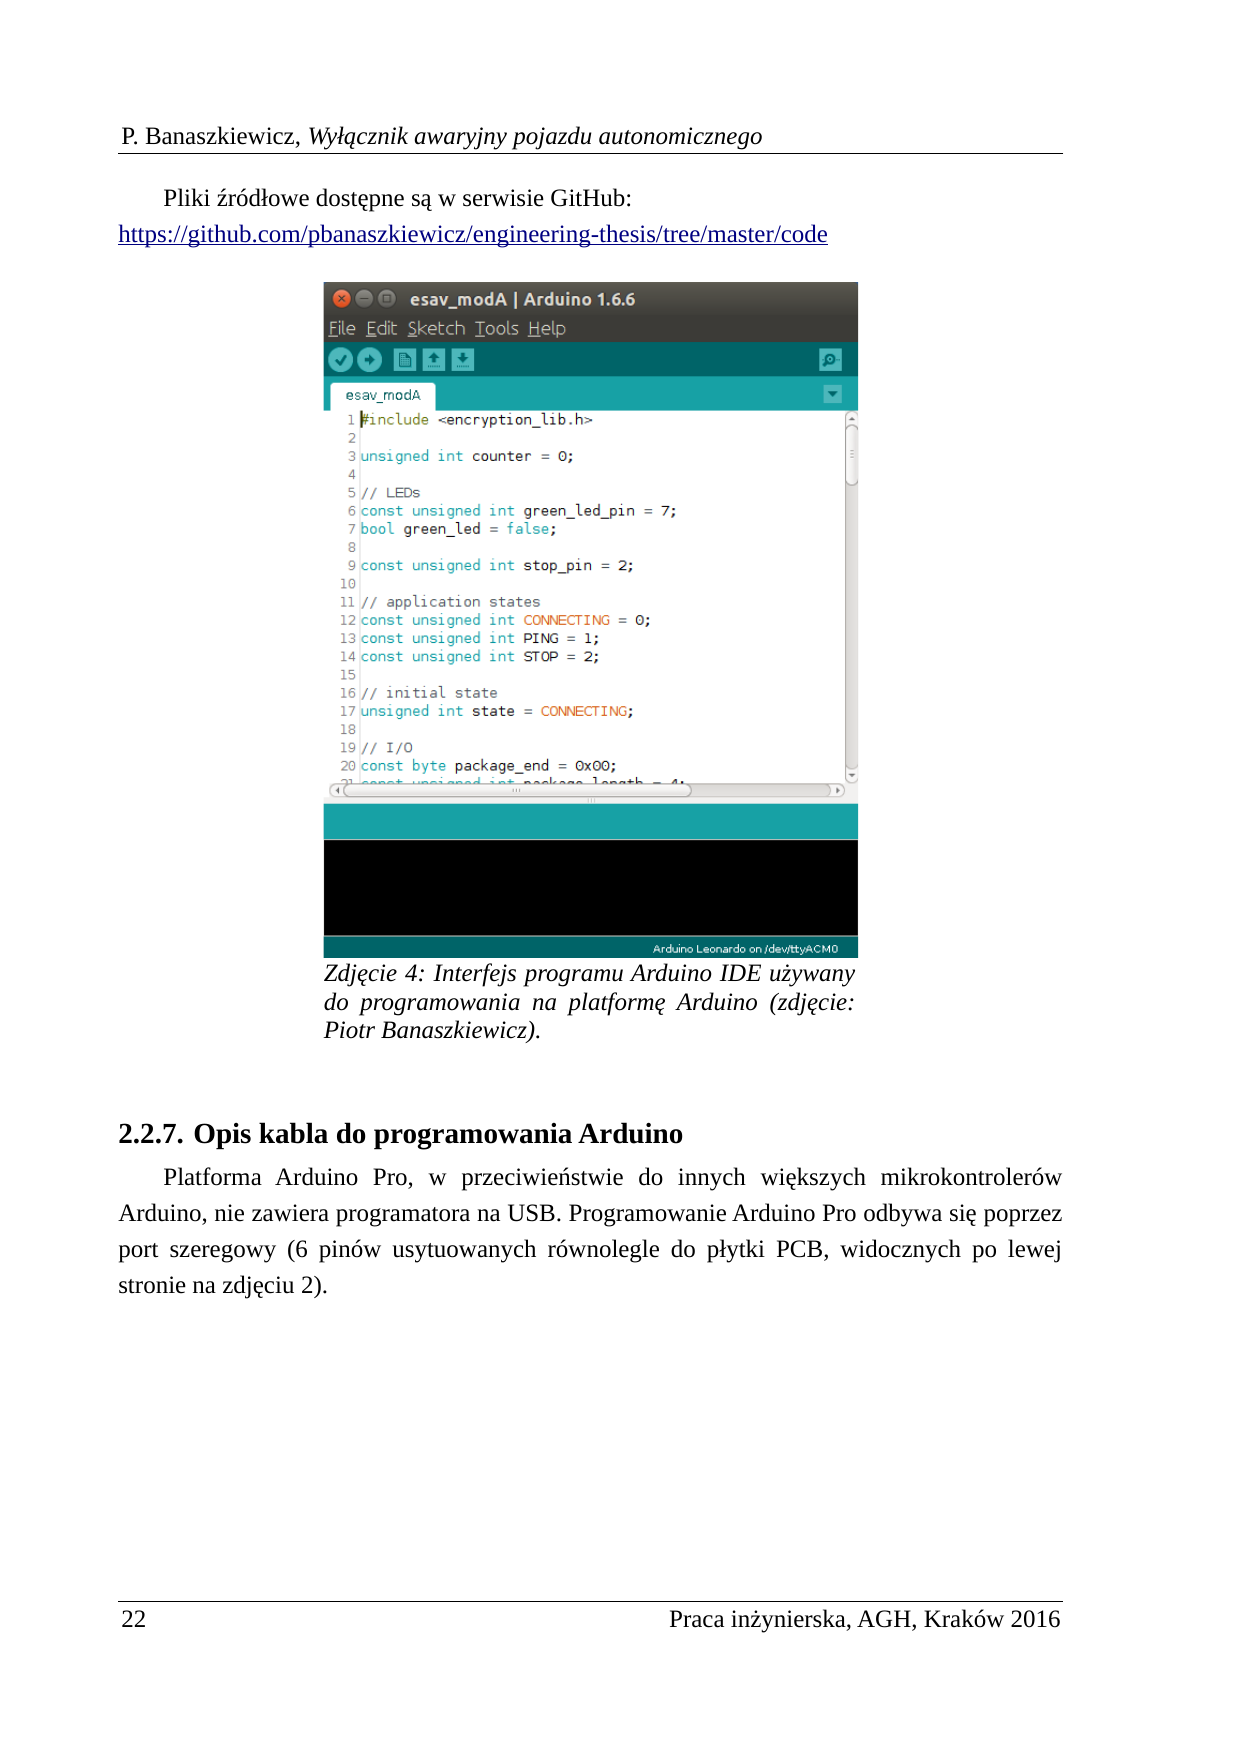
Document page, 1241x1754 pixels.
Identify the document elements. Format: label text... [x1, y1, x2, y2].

text Platforma Arduino Pro, w przeciwieństwie do innych większych mikrokontrolerów Arduino, nie zawiera programatora na USB. Programowanie Arduino Pro odbywa się poprzez port szeregowy (6 pinów usytuowanych równolegle do płytki PCB, widocznych po lewej stronie na zdjęciu 2). [118, 1162, 1063, 1299]
subtitle Opis kabla do programowania Arduino [118, 1116, 1063, 1150]
text Pliki źródłowe dostępne są w serwisie GitHub: https://github.com/pbanaszkiewicz/engineering-thesis/tree/master/code [118, 183, 1063, 248]
picture [323, 282, 859, 958]
text Zdjęcie 4: Interfejs programu Arduino IDE używany do programowania na platformę Arduino (zdjęcie: Piotr Banaszkiewicz). [323, 958, 858, 1044]
